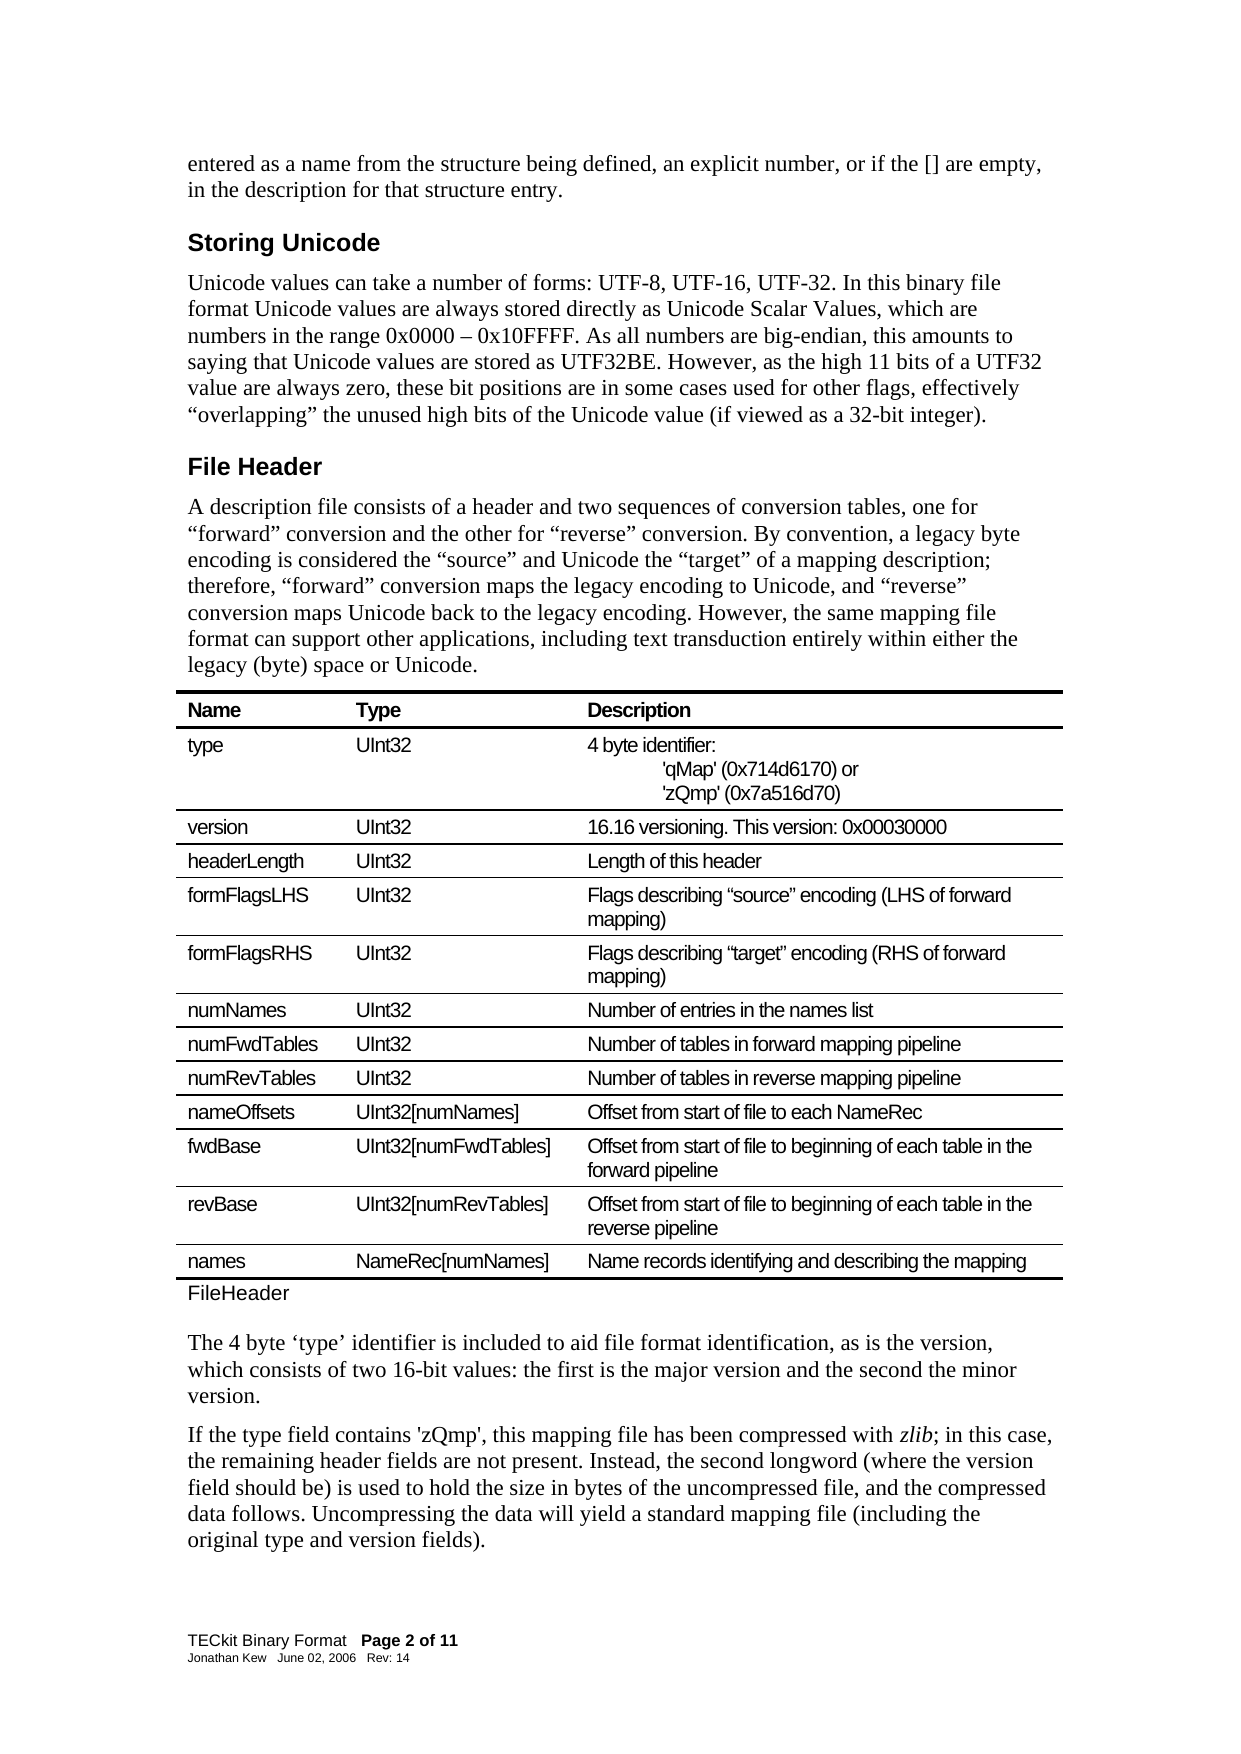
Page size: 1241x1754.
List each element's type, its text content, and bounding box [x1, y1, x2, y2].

subtitle Storing Unicode [187, 228, 1053, 256]
text FileHeader [187, 1280, 1053, 1304]
subtitle File Header [187, 452, 1053, 481]
table_cell UInt32 [344, 845, 576, 877]
table_cell Offset from start of file to beginning of each table in the forward pipeline [576, 1130, 1063, 1186]
table_header Name [176, 694, 344, 726]
table_cell NameRec[numNames] [344, 1245, 576, 1277]
text The 4 byte ‘type’ identifier is included to aid file format identification, as is the version, which consists of two 16-bit values: the first is the major version and the second the minor version. [187, 1329, 1053, 1408]
table_cell type [176, 729, 344, 809]
table_cell UInt32 [344, 1028, 576, 1060]
table_cell names [176, 1245, 344, 1277]
table_cell Offset from start of file to each NameRec [576, 1096, 1063, 1128]
table_cell 16.16 versioning. This version: 0x00030000 [576, 811, 1063, 843]
table_cell UInt32[numNames] [344, 1096, 576, 1128]
table_cell numRevTables [176, 1062, 344, 1094]
table_cell headerLength [176, 845, 344, 877]
table_cell 4 byte identifier: 'qMap' (0x714d6170) or 'zQmp' (0x7a516d70) [576, 729, 1063, 809]
table_cell version [176, 811, 344, 843]
table_cell UInt32 [344, 729, 576, 809]
table_cell numNames [176, 994, 344, 1026]
text entered as a name from the structure being defined, an explicit number, or if the [] are empty, in the description for that structure entry. [187, 150, 1053, 203]
table_cell Flags describing “source” encoding (LHS of forward mapping) [576, 878, 1063, 934]
table_cell Name records identifying and describing the mapping [576, 1245, 1063, 1277]
text Unicode values can take a number of forms: UTF-8, UTF-16, UTF-32. In this binary file format Unicode values are always stored directly as Unicode Scalar Values, which are numbers in the range 0x0000 – 0x10FFFF. As all numbers are big-endian, this amounts to saying that Unicode values are stored as UTF32BE. However, as the high 11 bits of a UTF32 value are always zero, these bit positions are in some cases used for other flags, effectively “overlapping” the unused high bits of the Unicode value (if viewed as a 32-bit integer). [187, 269, 1053, 427]
text If the type field contains 'zQmp', this mapping file has been compressed with zlib; in this case, the remaining header fields are not present. Instead, the second longword (where the version field should be) is used to hold the size in bytes of the uncompressed file, and the compressed data follows. Uncompressing the data will yield a standard mapping file (including the original type and version fields). [187, 1421, 1053, 1553]
table_cell UInt32[numRevTables] [344, 1187, 576, 1243]
table_cell Number of tables in reverse mapping pipeline [576, 1062, 1063, 1094]
table_cell nameOffsets [176, 1096, 344, 1128]
table_cell formFlagsRHS [176, 936, 344, 992]
table_cell UInt32 [344, 1062, 576, 1094]
table_cell Number of tables in forward mapping pipeline [576, 1028, 1063, 1060]
table_cell UInt32 [344, 811, 576, 843]
table_cell Offset from start of file to beginning of each table in the reverse pipeline [576, 1187, 1063, 1243]
table_cell Flags describing “target” encoding (RHS of forward mapping) [576, 936, 1063, 992]
table_cell UInt32[numFwdTables] [344, 1130, 576, 1186]
table_cell UInt32 [344, 878, 576, 934]
table_cell UInt32 [344, 936, 576, 992]
table_cell revBase [176, 1187, 344, 1243]
table_header Description [576, 694, 1063, 726]
text A description file consists of a header and two sequences of conversion tables, one for “forward” conversion and the other for “reverse” conversion. By convention, a legacy byte encoding is considered the “source” and Unicode the “target” of a mapping description; therefore, “forward” conversion maps the legacy encoding to Unicode, and “reverse” conversion maps Unicode back to the legacy encoding. However, the same mapping file format can support other applications, including text transduction entirely within either the legacy (byte) space or Unicode. [187, 493, 1053, 678]
table_cell formFlagsLHS [176, 878, 344, 934]
table_cell fwdBase [176, 1130, 344, 1186]
table_header Type [344, 694, 576, 726]
table_cell Length of this header [576, 845, 1063, 877]
table_cell Number of entries in the names list [576, 994, 1063, 1026]
table_cell numFwdTables [176, 1028, 344, 1060]
table_cell UInt32 [344, 994, 576, 1026]
